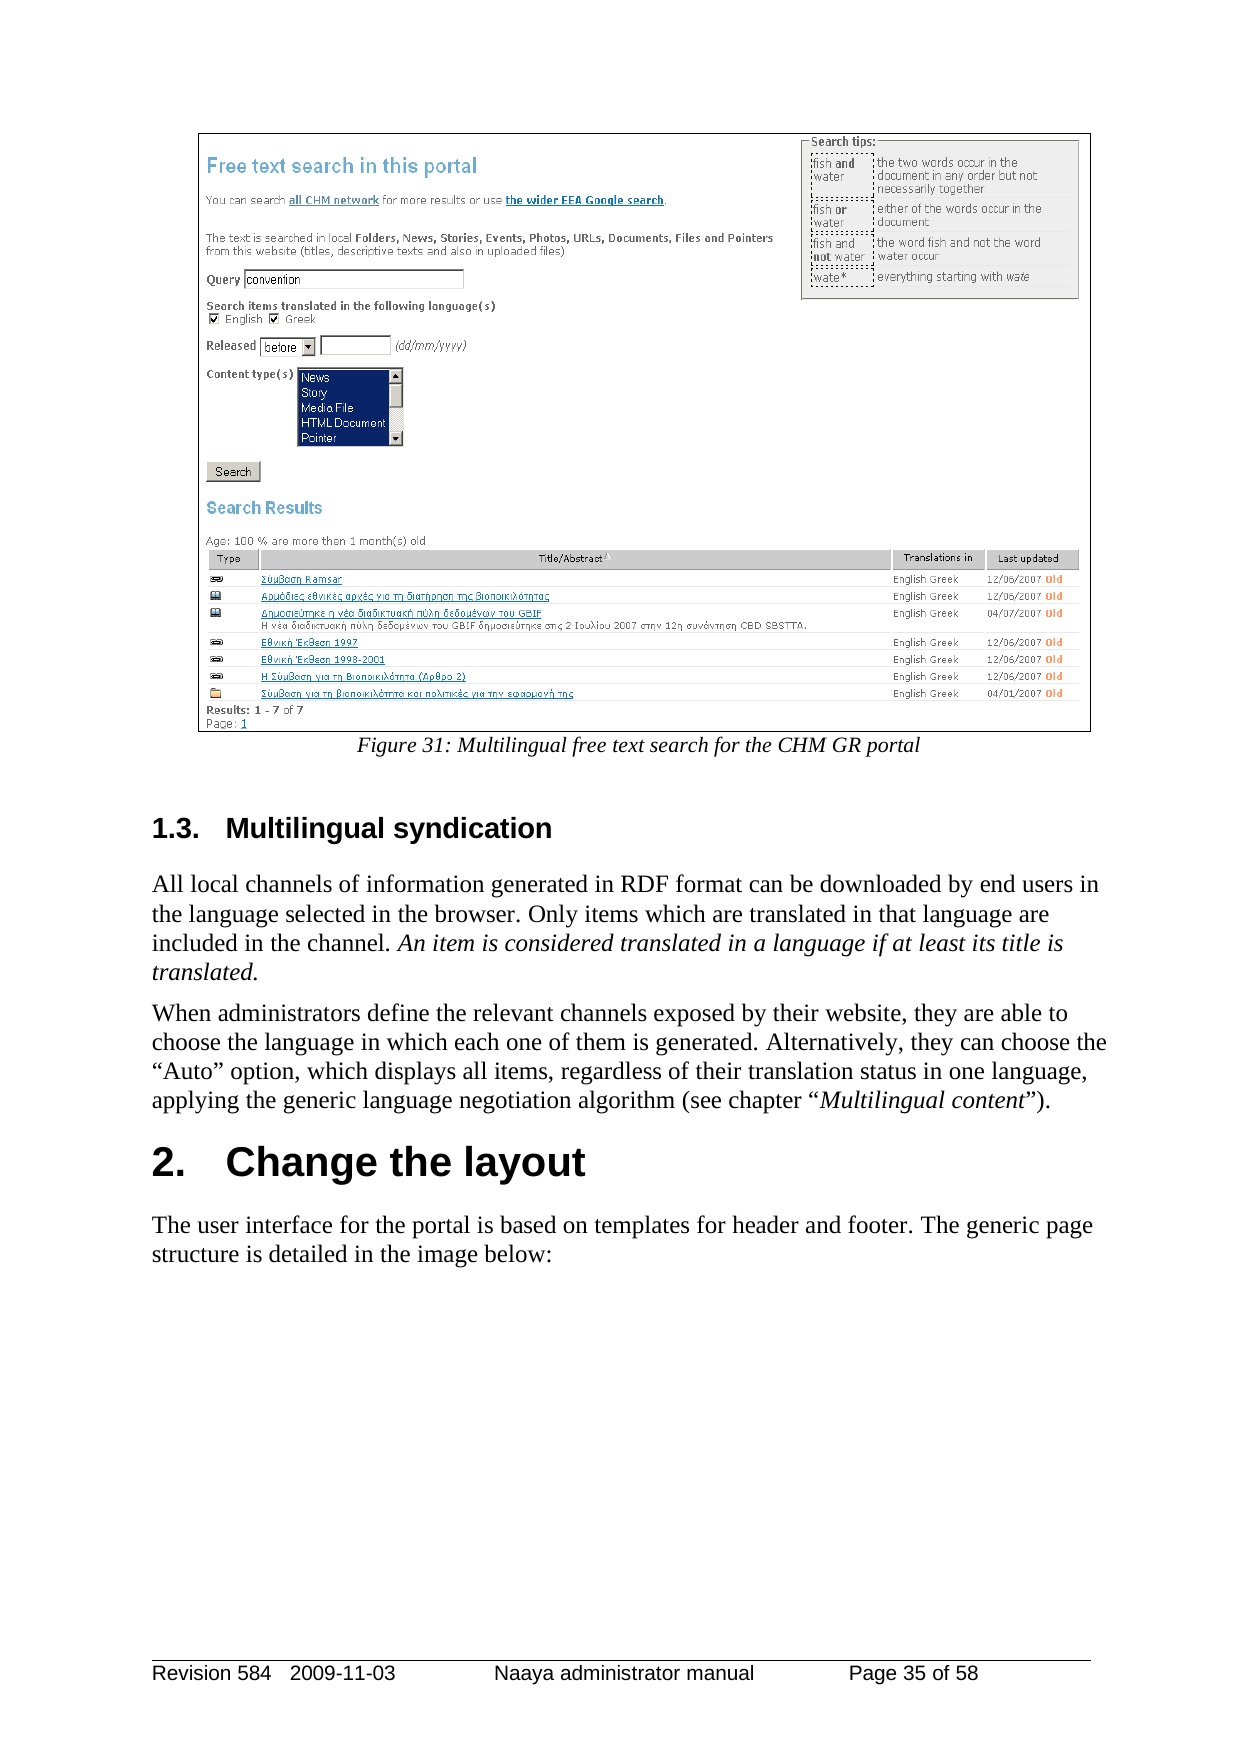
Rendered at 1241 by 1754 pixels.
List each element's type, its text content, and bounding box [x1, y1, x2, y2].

text When administrators define the relevant channels exposed by their website, they are able to choose the language in which each one of them is generated. Alternatively, they can choose the “Auto” option, which displays all items, regardless of their translation status in one language, applying the generic language negotiation algorithm (see chapter “Multilingual content”). [152, 997, 1128, 1114]
text The user interface for the portal is based on templates for header and footer. The generic page structure is detailed in the image below: [152, 1210, 1128, 1268]
text All local channels of information generated in RDF format can be downloaded by end users in the language selected in the browser. Only items which are translated in that language are included in the channel. An item is considered translated in a language if at least its title is translated. [152, 869, 1128, 986]
text Figure 31: Multilingual free text search for the CHM GR portal [198, 732, 1081, 757]
subtitle Change the layout [151, 1137, 1128, 1185]
subtitle Multilingual syndication [152, 811, 1128, 844]
text [198, 114, 1081, 133]
